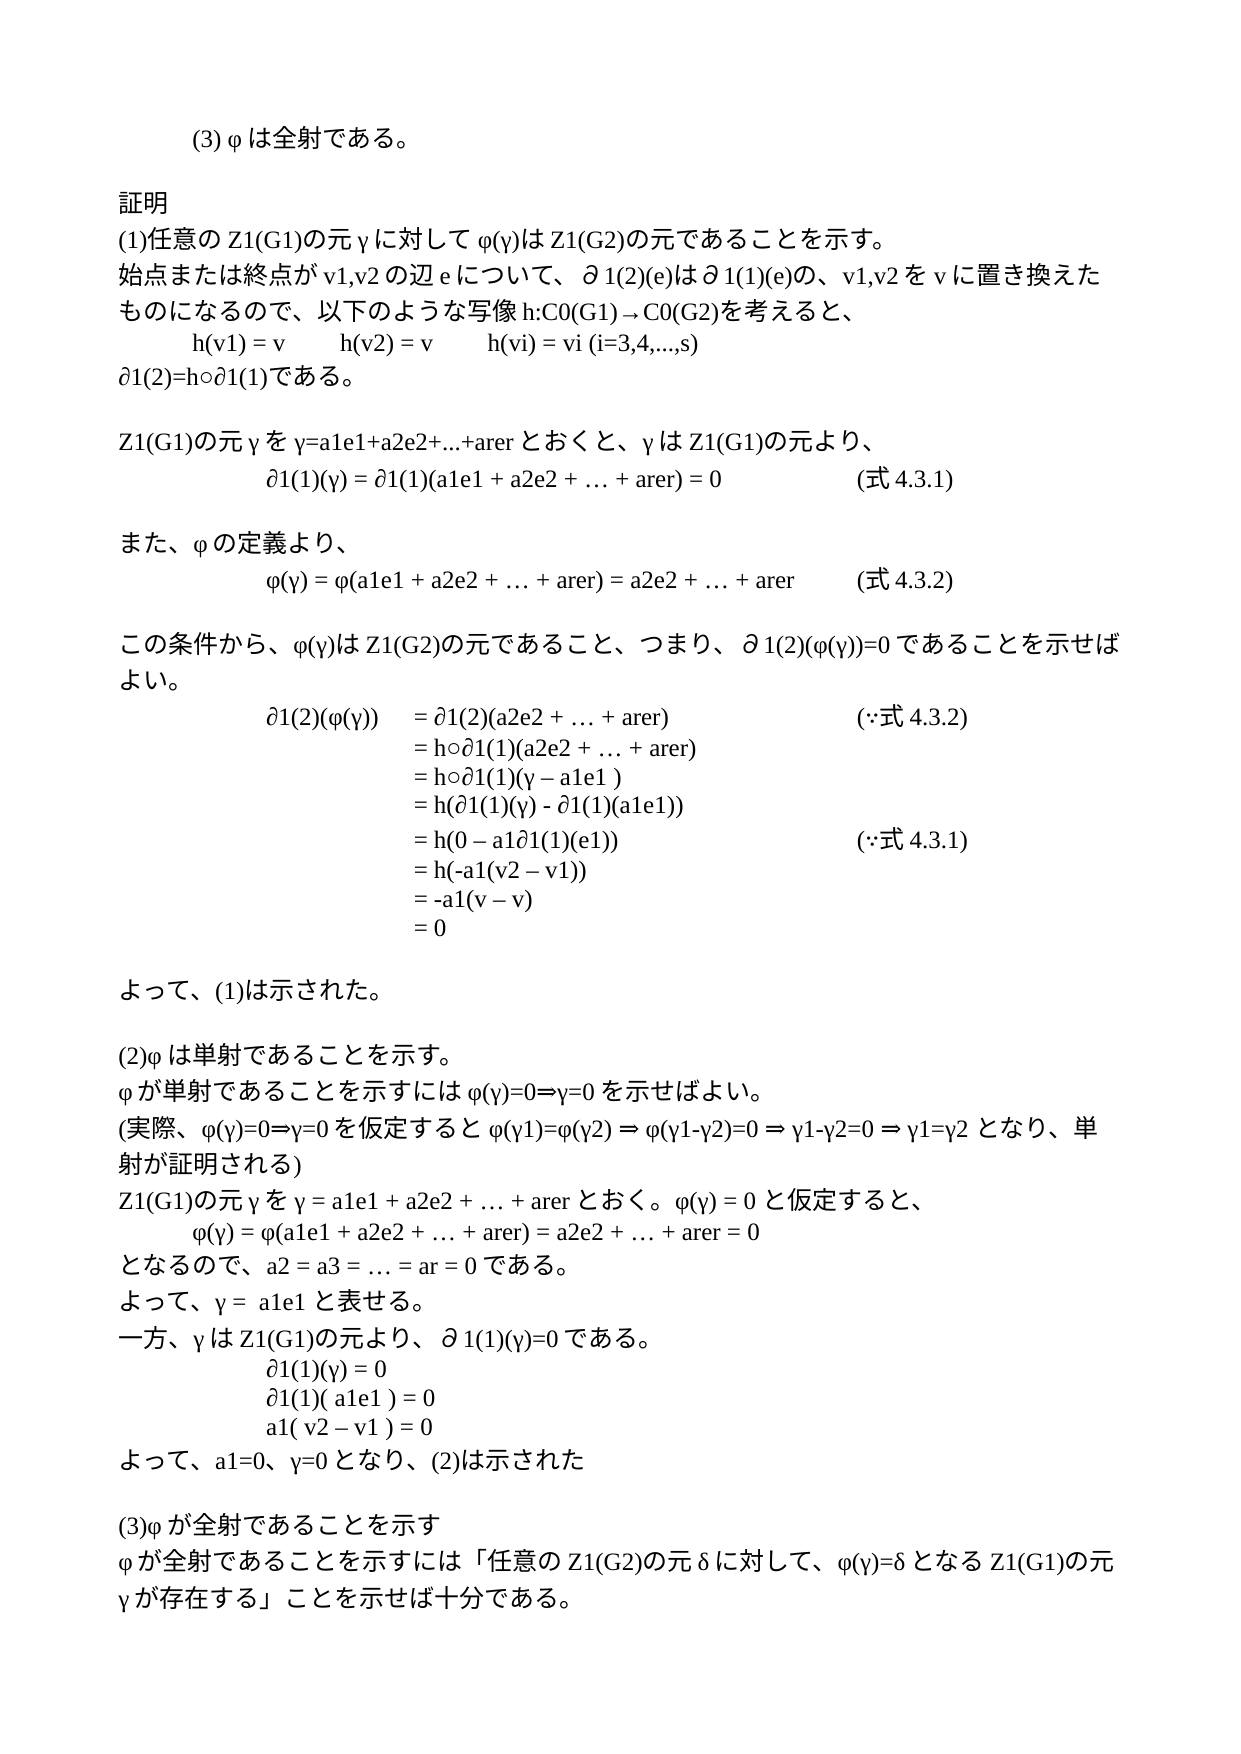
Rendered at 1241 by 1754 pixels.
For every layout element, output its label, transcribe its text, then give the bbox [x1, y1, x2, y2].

text = h○∂1(1)(a2e2 + … + arer) [118, 733, 1122, 762]
text h(v1) = v h(v2) = v h(vi) = vi (i=3,4,...,s) [118, 328, 1122, 357]
text (実際、φ(γ)=0⇒γ=0を仮定するとφ(γ1)=φ(γ2) ⇒ φ(γ1-γ2)=0 ⇒ γ1-γ2=0 ⇒ γ1=γ2 となり、単射が証明される) [118, 1108, 1122, 1181]
text a1( v2 – v1 ) = 0 [118, 1412, 1122, 1441]
text よって、(1)は示された。 [118, 971, 1122, 1007]
text (1)任意のZ1(G1)の元γに対してφ(γ)はZ1(G2)の元であることを示す。 [118, 219, 1122, 256]
text (3)φが全射であることを示す [118, 1506, 1122, 1542]
text φ(γ) = φ(a1e1 + a2e2 + … + arer) = a2e2 + … + arer (式4.3.2) [118, 559, 1122, 596]
text φが全射であることを示すには「任意のZ1(G2)の元δに対して、φ(γ)=δとなるZ1(G1)の元γが存在する」ことを示せば十分である。 [118, 1542, 1122, 1614]
text (2)φは単射であることを示す。 [118, 1036, 1122, 1072]
text ∂1(1)(γ) = 0 [118, 1354, 1122, 1383]
text Z1(G1)の元γをγ=a1e1+a2e2+...+arerとおくと、γはZ1(G1)の元より、 [118, 422, 1122, 458]
text φ(γ) = φ(a1e1 + a2e2 + … + arer) = a2e2 + … + arer = 0 [118, 1217, 1122, 1246]
text = h(-a1(v2 – v1)) [118, 856, 1122, 884]
text また、φの定義より、 [118, 523, 1122, 559]
text = 0 [118, 913, 1122, 942]
text となるので、a2 = a3 = … = ar = 0である。 [118, 1246, 1122, 1282]
text ∂1(1)(γ) = ∂1(1)(a1e1 + a2e2 + … + arer) = 0 (式4.3.1) [118, 458, 1122, 494]
text = h○∂1(1)(γ – a1e1 ) [118, 762, 1122, 791]
text = -a1(v – v) [118, 884, 1122, 913]
text 一方、γはZ1(G1)の元より、∂1(1)(γ)=0である。 [118, 1318, 1122, 1354]
text よって、a1=0、γ=0となり、(2)は示された [118, 1441, 1122, 1477]
text ∂1(2)=h○∂1(1)である。 [118, 357, 1122, 393]
text φが単射であることを示すにはφ(γ)=0⇒γ=0を示せばよい。 [118, 1072, 1122, 1108]
text ∂1(2)(φ(γ)) = ∂1(2)(a2e2 + … + arer) (∵式4.3.2) [118, 697, 1122, 733]
text この条件から、φ(γ)はZ1(G2)の元であること、つまり、∂1(2)(φ(γ))=0であることを示せばよい。 [118, 624, 1122, 697]
text (3) φは全射である。 [118, 118, 1122, 154]
text 始点または終点がv1,v2の辺eについて、∂1(2)(e)は∂1(1)(e)の、v1,v2をvに置き換えたものになるので、以下のような写像h:C0(G1)→C0(G2)を考えると、 [118, 256, 1122, 328]
text 証明 [118, 183, 1122, 219]
text = h(∂1(1)(γ) - ∂1(1)(a1e1)) [118, 791, 1122, 819]
text ∂1(1)( a1e1 ) = 0 [118, 1383, 1122, 1412]
text = h(0 – a1∂1(1)(e1)) (∵式4.3.1) [118, 819, 1122, 856]
text よって、γ = a1e1 と表せる。 [118, 1282, 1122, 1318]
text Z1(G1)の元γをγ = a1e1 + a2e2 + … + arerとおく。φ(γ) = 0 と仮定すると、 [118, 1181, 1122, 1217]
